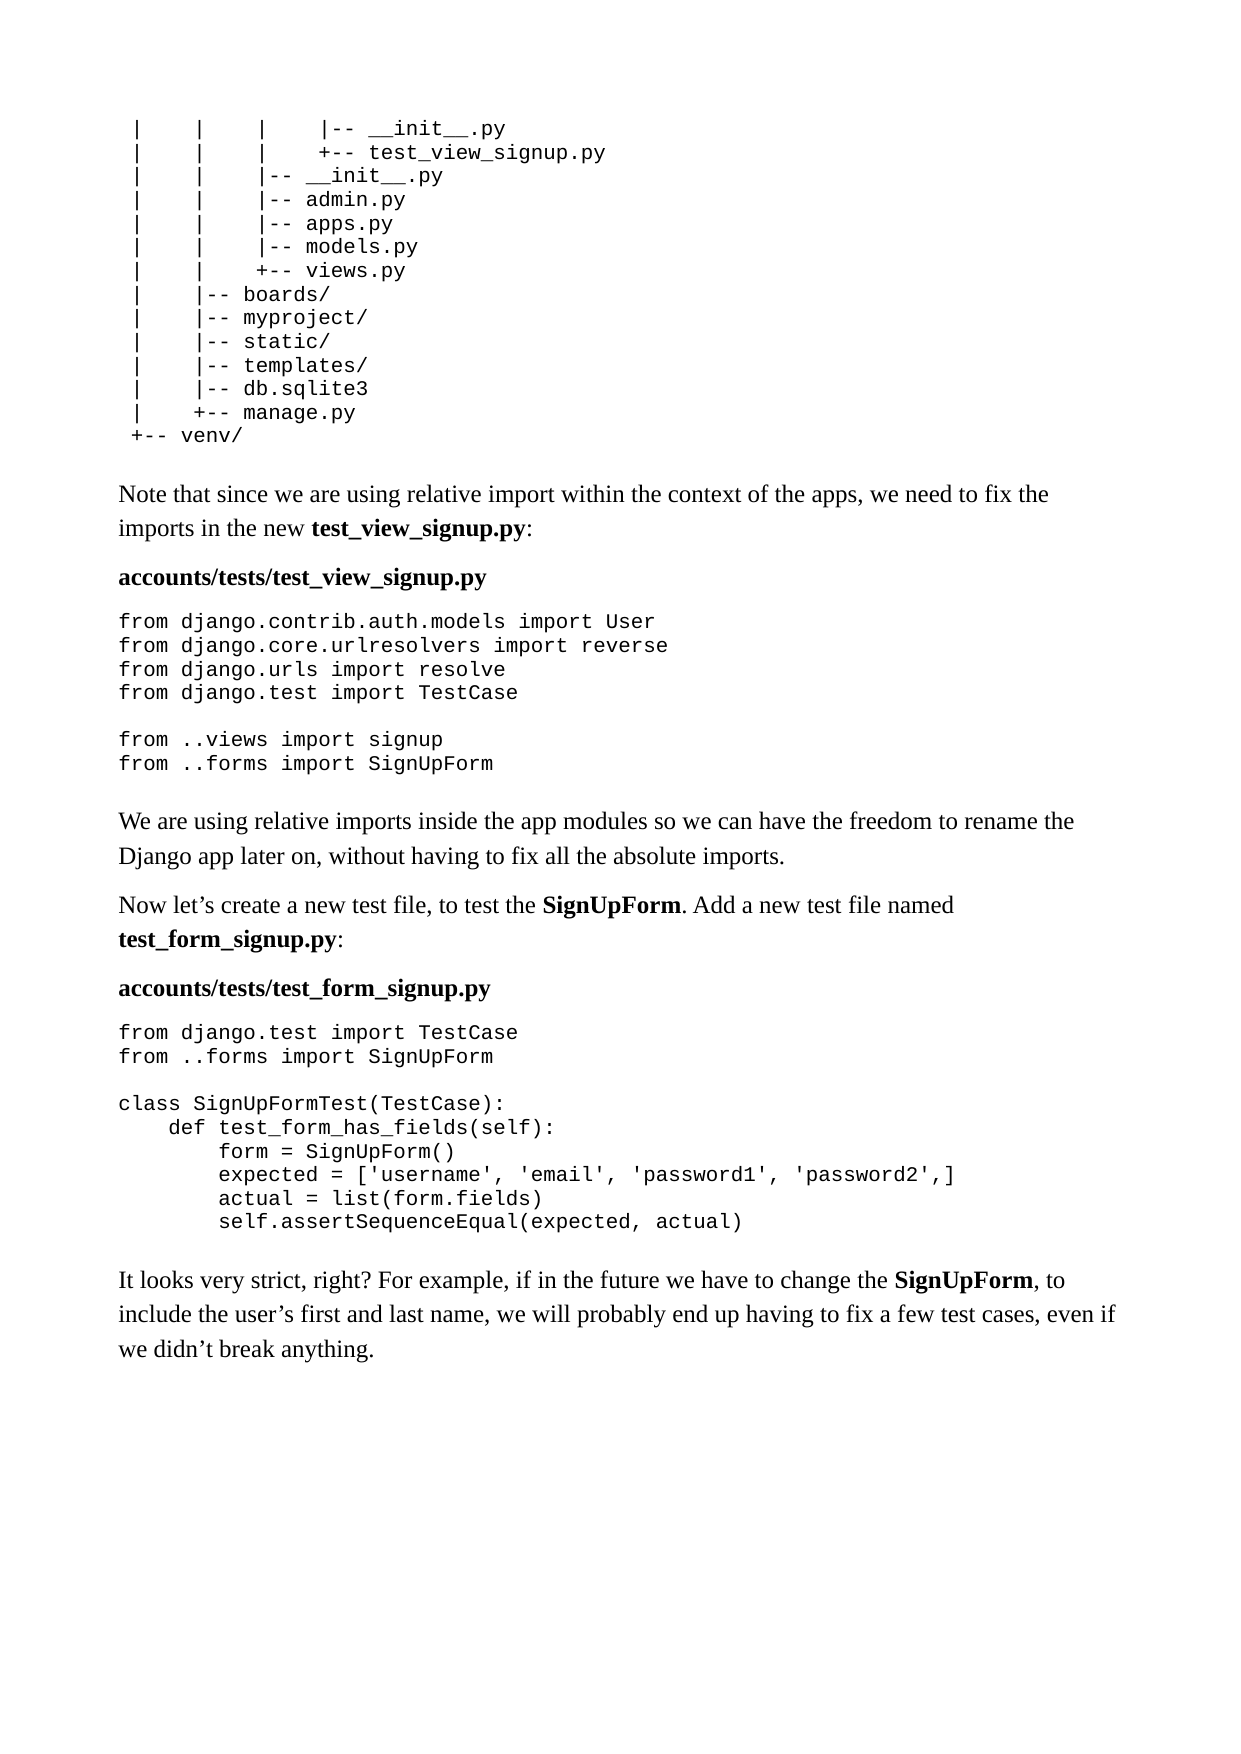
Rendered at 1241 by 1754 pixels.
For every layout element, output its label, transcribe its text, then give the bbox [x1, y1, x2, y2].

text It looks very strict, right? For example, if in the future we have to change the SignUpForm, to include the user’s first and last name, we will probably end up having to fix a few test cases, even if we didn’t break anything. [118, 1265, 1122, 1362]
text Now let’s create a new test file, to test the SignUpForm. Add a new test file named test_form_signup.py: [118, 890, 1122, 953]
text | | |-- models.py [118, 236, 1122, 260]
text from django.test import TestCase [118, 1022, 1122, 1046]
text | |-- templates/ [118, 354, 1122, 378]
text | |-- db.sqlite3 [118, 378, 1122, 402]
text from django.test import TestCase [118, 682, 1122, 706]
text | |-- boards/ [118, 284, 1122, 307]
text class SignUpFormTest(TestCase): [118, 1093, 1122, 1117]
text | |-- static/ [118, 331, 1122, 354]
text from django.core.urlresolvers import reverse [118, 635, 1122, 658]
text | |-- myproject/ [118, 307, 1122, 331]
text Note that since we are using relative import within the context of the apps, we need to fix the imports in the new test_view_signup.py: [118, 479, 1122, 542]
text accounts/tests/test_view_signup.py [118, 562, 1122, 591]
text | | +-- views.py [118, 260, 1122, 284]
text from django.contrib.auth.models import User [118, 611, 1122, 635]
text def test_form_has_fields(self): [118, 1117, 1122, 1141]
text self.assertSequenceEqual(expected, actual) [118, 1212, 1122, 1235]
text from ..forms import SignUpForm [118, 753, 1122, 777]
text | | |-- apps.py [118, 213, 1122, 236]
text from ..forms import SignUpForm [118, 1046, 1122, 1070]
text +-- venv/ [118, 426, 1122, 449]
text | +-- manage.py [118, 402, 1122, 426]
text | | |-- admin.py [118, 189, 1122, 213]
text We are using relative imports inside the app modules so we can have the freedom to rename the Django app later on, without having to fix all the absolute imports. [118, 806, 1122, 869]
text | | |-- __init__.py [118, 165, 1122, 189]
text actual = list(form.fields) [118, 1188, 1122, 1212]
text from django.urls import resolve [118, 658, 1122, 682]
text | | | +-- test_view_signup.py [118, 142, 1122, 165]
text form = SignUpForm() [118, 1141, 1122, 1164]
text from ..views import signup [118, 729, 1122, 753]
text accounts/tests/test_form_signup.py [118, 973, 1122, 1002]
text | | | |-- __init__.py [118, 118, 1122, 142]
text expected = ['username', 'email', 'password1', 'password2',] [118, 1164, 1122, 1188]
